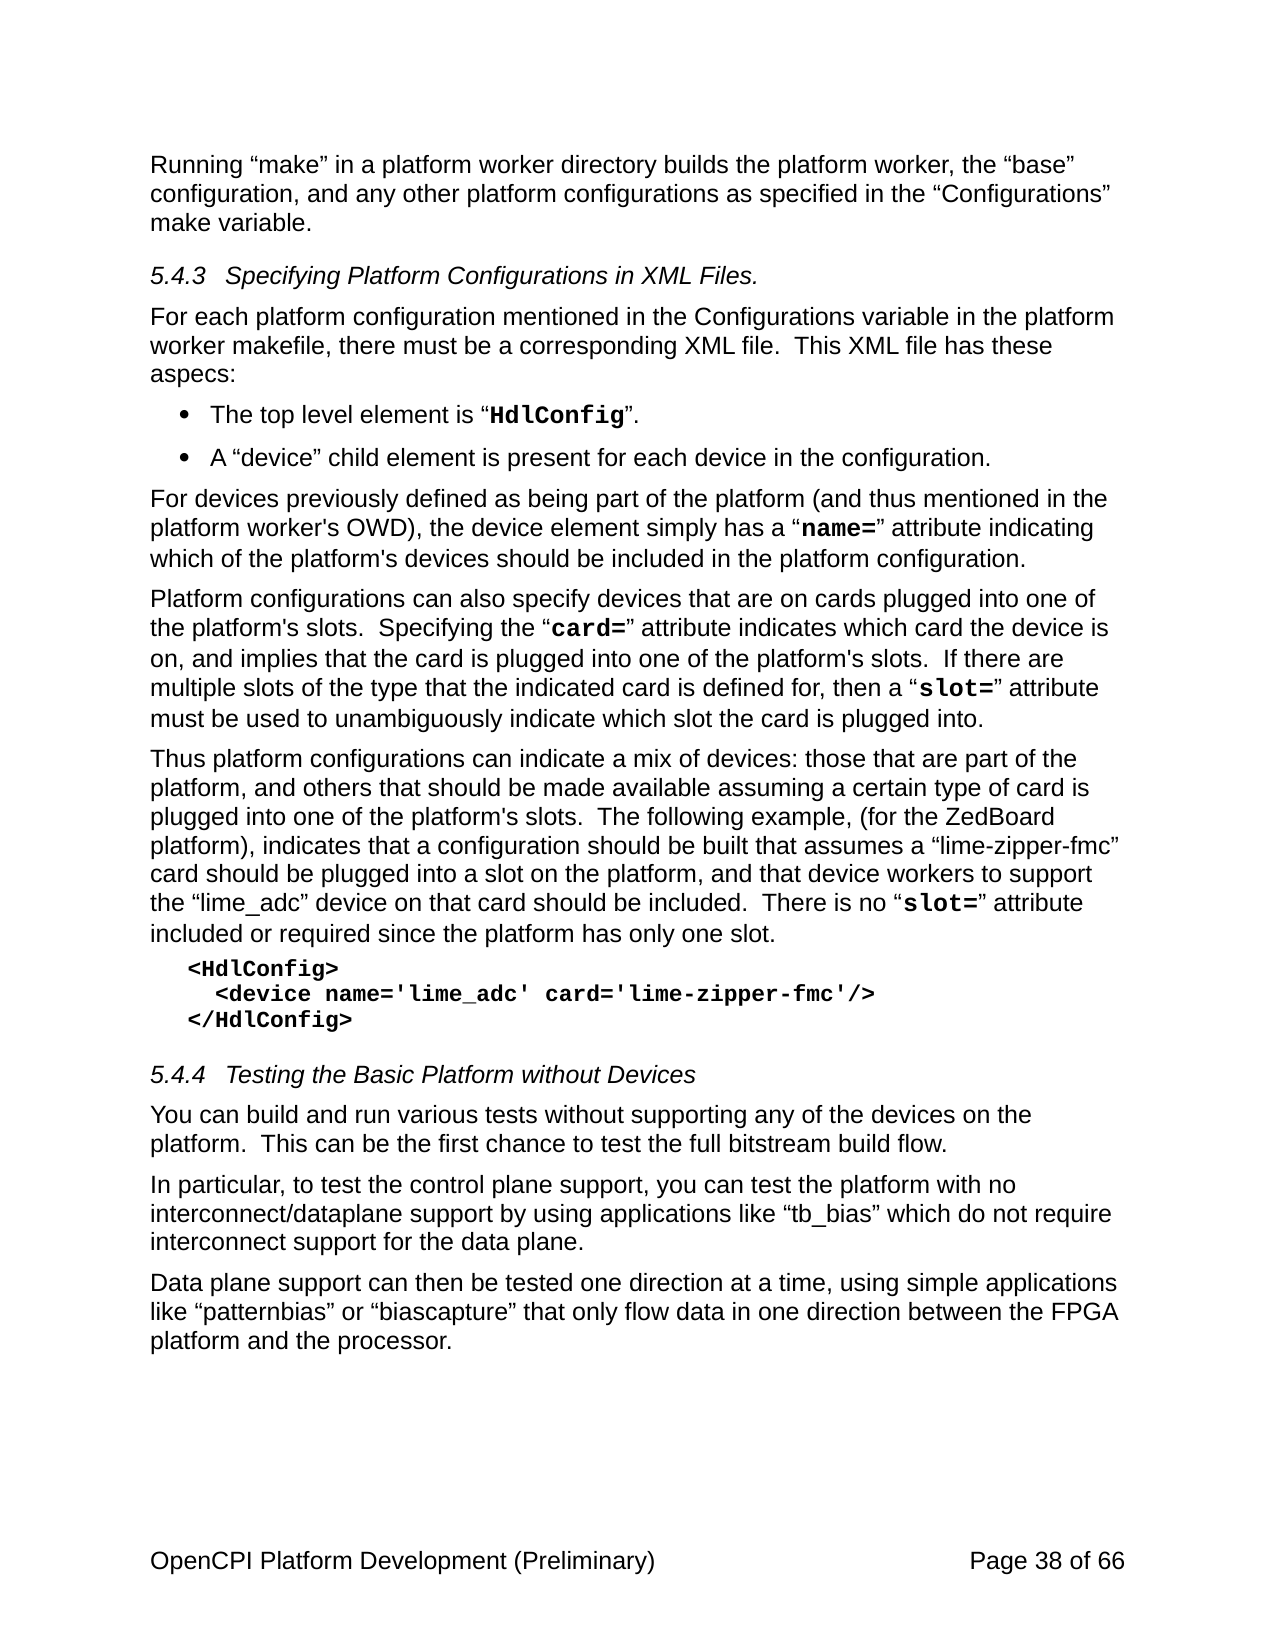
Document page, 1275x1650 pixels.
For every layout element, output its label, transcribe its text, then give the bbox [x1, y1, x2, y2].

text Thus platform configurations can indicate a mix of devices: those that are part of the platform, and others that should be made available assuming a certain type of card is plugged into one of the platform's slots. The following example, (for the ZedBoard platform), indicates that a configuration should be built that assumes a “lime-zipper-fmc” card should be plugged into a slot on the platform, and that device workers to support the “lime_adc” device on that card should be included. There is no “slot=” attribute included or required since the platform has only one slot. [150, 744, 1125, 948]
text Data plane support can then be tested one direction at a time, using simple applications like “patternbias” or “biascapture” that only flow data in one direction between the FPGA platform and the processor. [150, 1268, 1125, 1354]
subtitle Testing the Basic Platform without Devices [150, 1060, 1125, 1088]
list A “device” child element is present for each device in the configuration. [180, 443, 1125, 472]
subtitle Specifying Platform Configurations in XML Files. [150, 261, 1125, 290]
list The top level element is “HdlConfig”. [180, 400, 1125, 431]
text <HdlConfig> <device name='lime_adc' card='lime-zipper-fmc'/> </HdlConfig> [187, 957, 1125, 1035]
text For each platform configuration mentioned in the Configurations variable in the platform worker makefile, there must be a corresponding XML file. This XML file has these aspecs: [150, 302, 1125, 388]
text For devices previously defined as being part of the platform (and thus mentioned in the platform worker's OWD), the device element simply has a “name=” attribute indicating which of the platform's devices should be included in the platform configuration. [150, 484, 1125, 572]
text Platform configurations can also specify devices that are on cards plugged into one of the platform's slots. Specifying the “card=” attribute indicates which card the device is on, and implies that the card is plugged into one of the platform's slots. If there are multiple slots of the type that the indicated card is defined for, then a “slot=” attribute must be used to unambiguously indicate which slot the card is plugged into. [150, 584, 1125, 732]
text Running “make” in a platform worker directory builds the platform worker, the “base” configuration, and any other platform configurations as specified in the “Configurations” make variable. [150, 150, 1125, 236]
text In particular, to test the control plane support, you can test the platform with no interconnect/dataplane support by using applications like “tb_bias” which do not require interconnect support for the data plane. [150, 1170, 1125, 1256]
text You can build and run various tests without supporting any of the devices on the platform. This can be the first chance to test the full bitstream build flow. [150, 1100, 1125, 1158]
